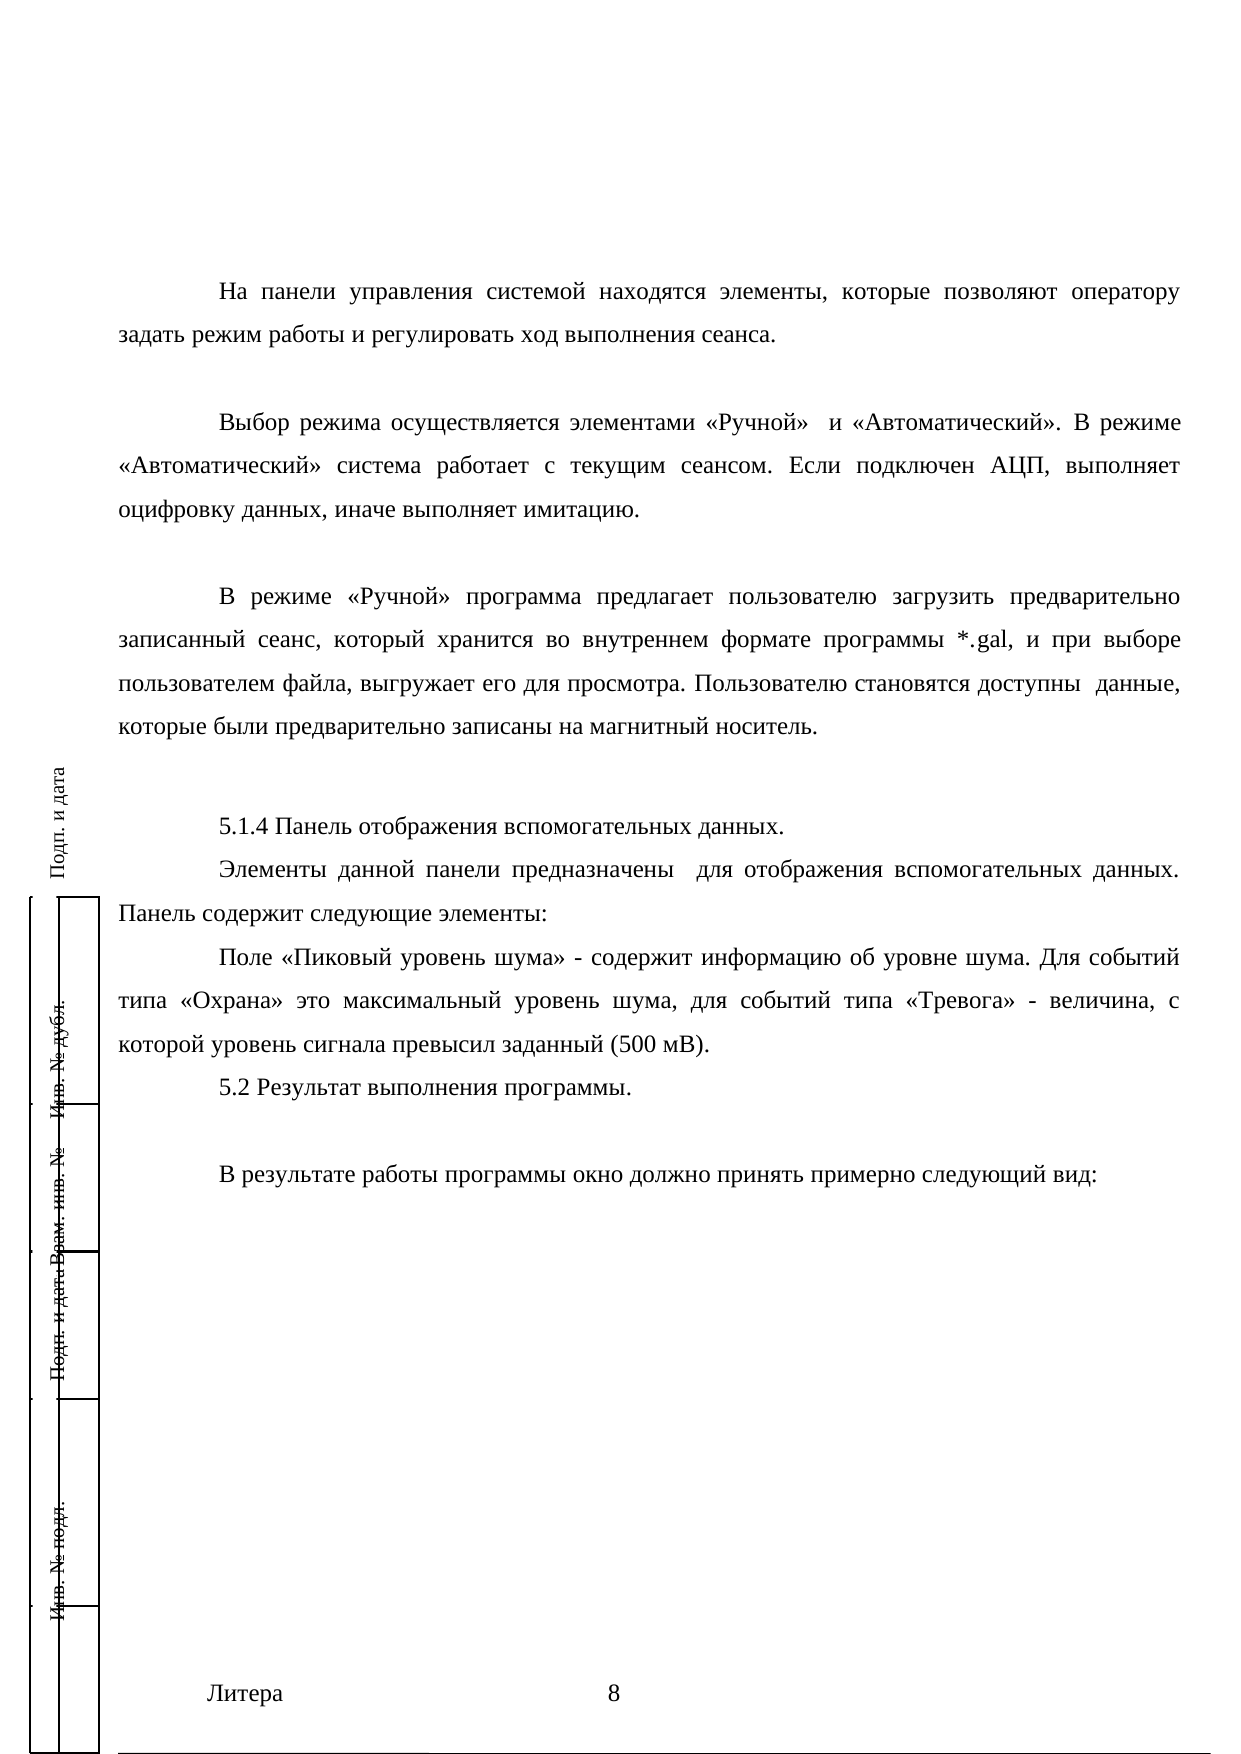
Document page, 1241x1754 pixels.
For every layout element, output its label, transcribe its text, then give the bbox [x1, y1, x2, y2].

text Поле «Пиковый уровень шума» - содержит информацию об уровне шума. Для событий типа «Охрана» это максимальный уровень шума, для событий типа «Тревога» - величина, с которой уровень сигнала превысил заданный (500 мВ). [118, 941, 1181, 1057]
text В результате работы программы окно должно принять примерно следующий вид: [118, 1159, 1181, 1188]
subtitle Панель отображения вспомогательных данных. [136, 811, 1181, 840]
text Элементы данной панели предназначены для отображения вспомогательных данных. Панель содержит следующие элементы: [118, 854, 1181, 927]
text Выбор режима осуществляется элементами «Ручной» и «Автоматический». В режиме «Автоматический» система работает с текущим сеансом. Если подключен АЦП, выполняет оцифровку данных, иначе выполняет имитацию. [118, 406, 1181, 522]
text 5.2 Результат выполнения программы. [118, 1072, 1181, 1101]
text На панели управления системой находятся элементы, которые позволяют оператору задать режим работы и регулировать ход выполнения сеанса. [118, 276, 1181, 348]
text В режиме «Ручной» программа предлагает пользователю загрузить предварительно записанный сеанс, который хранится во внутреннем формате программы *.gal, и при выборе пользователем файла, выгружает его для просмотра. Пользователю становятся доступны данные, которые были предварительно записаны на магнитный носитель. [118, 581, 1181, 740]
